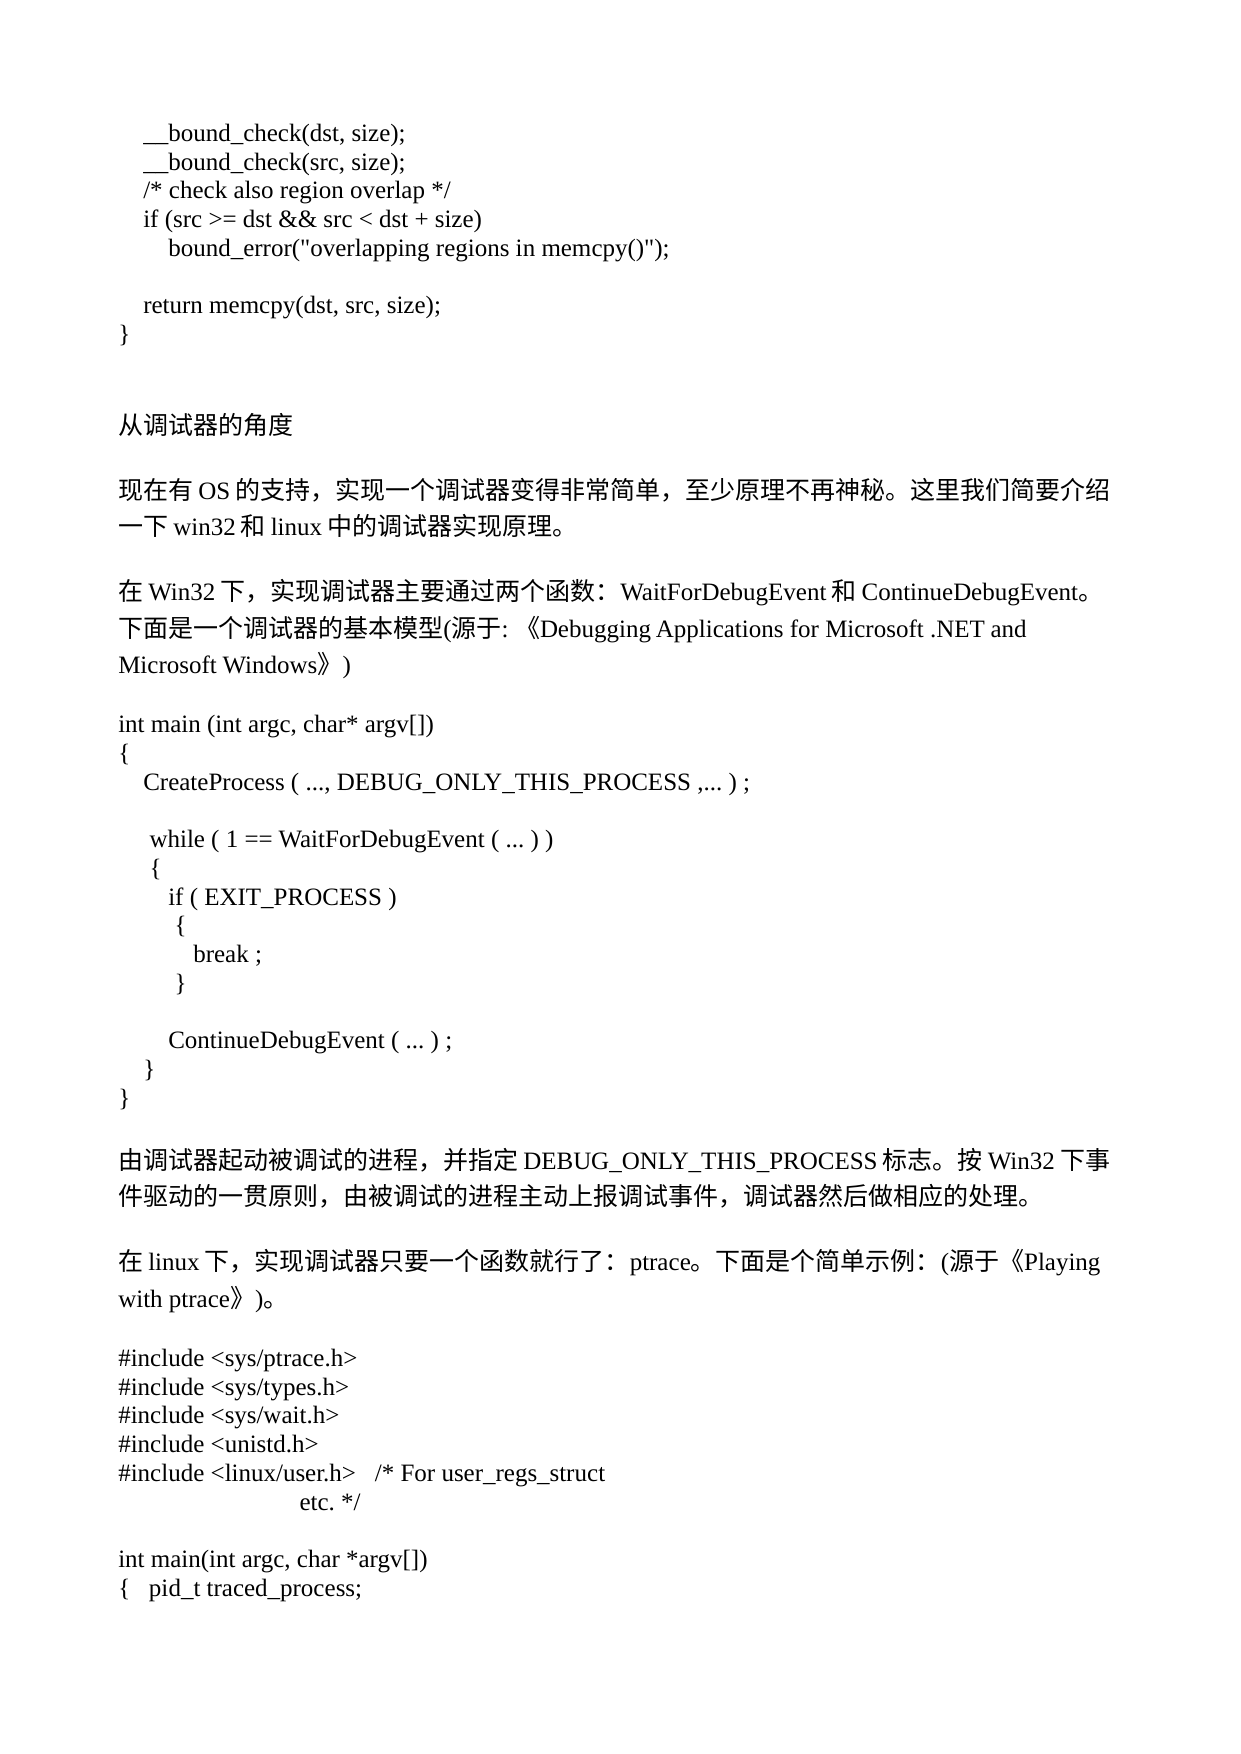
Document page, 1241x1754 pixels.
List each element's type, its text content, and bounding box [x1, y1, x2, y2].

text #include <linux/user.h> /* For user_regs_struct [118, 1458, 1122, 1487]
text 由调试器起动被调试的进程，并指定DEBUG_ONLY_THIS_PROCESS标志。按Win32下事件驱动的一贯原则，由被调试的进程主动上报调试事件，调试器然后做相应的处理。 [118, 1141, 1122, 1213]
text /* check also region overlap */ [118, 176, 1122, 204]
text } [118, 1083, 1122, 1112]
text if (src >= dst && src < dst + size) [118, 204, 1122, 233]
text { [118, 911, 1122, 939]
text #include <sys/ptrace.h> [118, 1343, 1122, 1372]
text #include <unistd.h> [118, 1429, 1122, 1458]
text 从调试器的角度 [118, 406, 1122, 442]
text return memcpy(dst, src, size); [118, 291, 1122, 319]
text } [118, 968, 1122, 997]
text int main (int argc, char* argv[]) [118, 709, 1122, 738]
text #include <sys/types.h> [118, 1372, 1122, 1401]
text int main(int argc, char *argv[]) [118, 1544, 1122, 1573]
text 现在有OS的支持，实现一个调试器变得非常简单，至少原理不再神秘。这里我们简要介绍一下win32和linux中的调试器实现原理。 [118, 471, 1122, 543]
text ContinueDebugEvent ( ... ) ; [118, 1026, 1122, 1054]
text { [118, 738, 1122, 767]
text } [118, 319, 1122, 348]
text break ; [118, 939, 1122, 968]
text #include <sys/wait.h> [118, 1401, 1122, 1429]
text 在linux下，实现调试器只要一个函数就行了：ptrace。下面是个简单示例：(源于《Playing with ptrace》)。 [118, 1242, 1122, 1314]
text while ( 1 == WaitForDebugEvent ( ... ) ) [118, 824, 1122, 853]
text __bound_check(src, size); [118, 147, 1122, 176]
text __bound_check(dst, size); [118, 118, 1122, 147]
text 在Win32下，实现调试器主要通过两个函数：WaitForDebugEvent和ContinueDebugEvent。下面是一个调试器的基本模型(源于: 《Debugging Applications for Microsoft .NET and Microsoft Windows》) [118, 572, 1122, 681]
text CreateProcess ( ..., DEBUG_ONLY_THIS_PROCESS ,... ) ; [118, 767, 1122, 796]
text etc. */ [118, 1487, 1122, 1516]
text if ( EXIT_PROCESS ) [118, 882, 1122, 911]
text } [118, 1054, 1122, 1083]
text { [118, 853, 1122, 882]
text { pid_t traced_process; [118, 1573, 1122, 1602]
text bound_error("overlapping regions in memcpy()"); [118, 233, 1122, 262]
